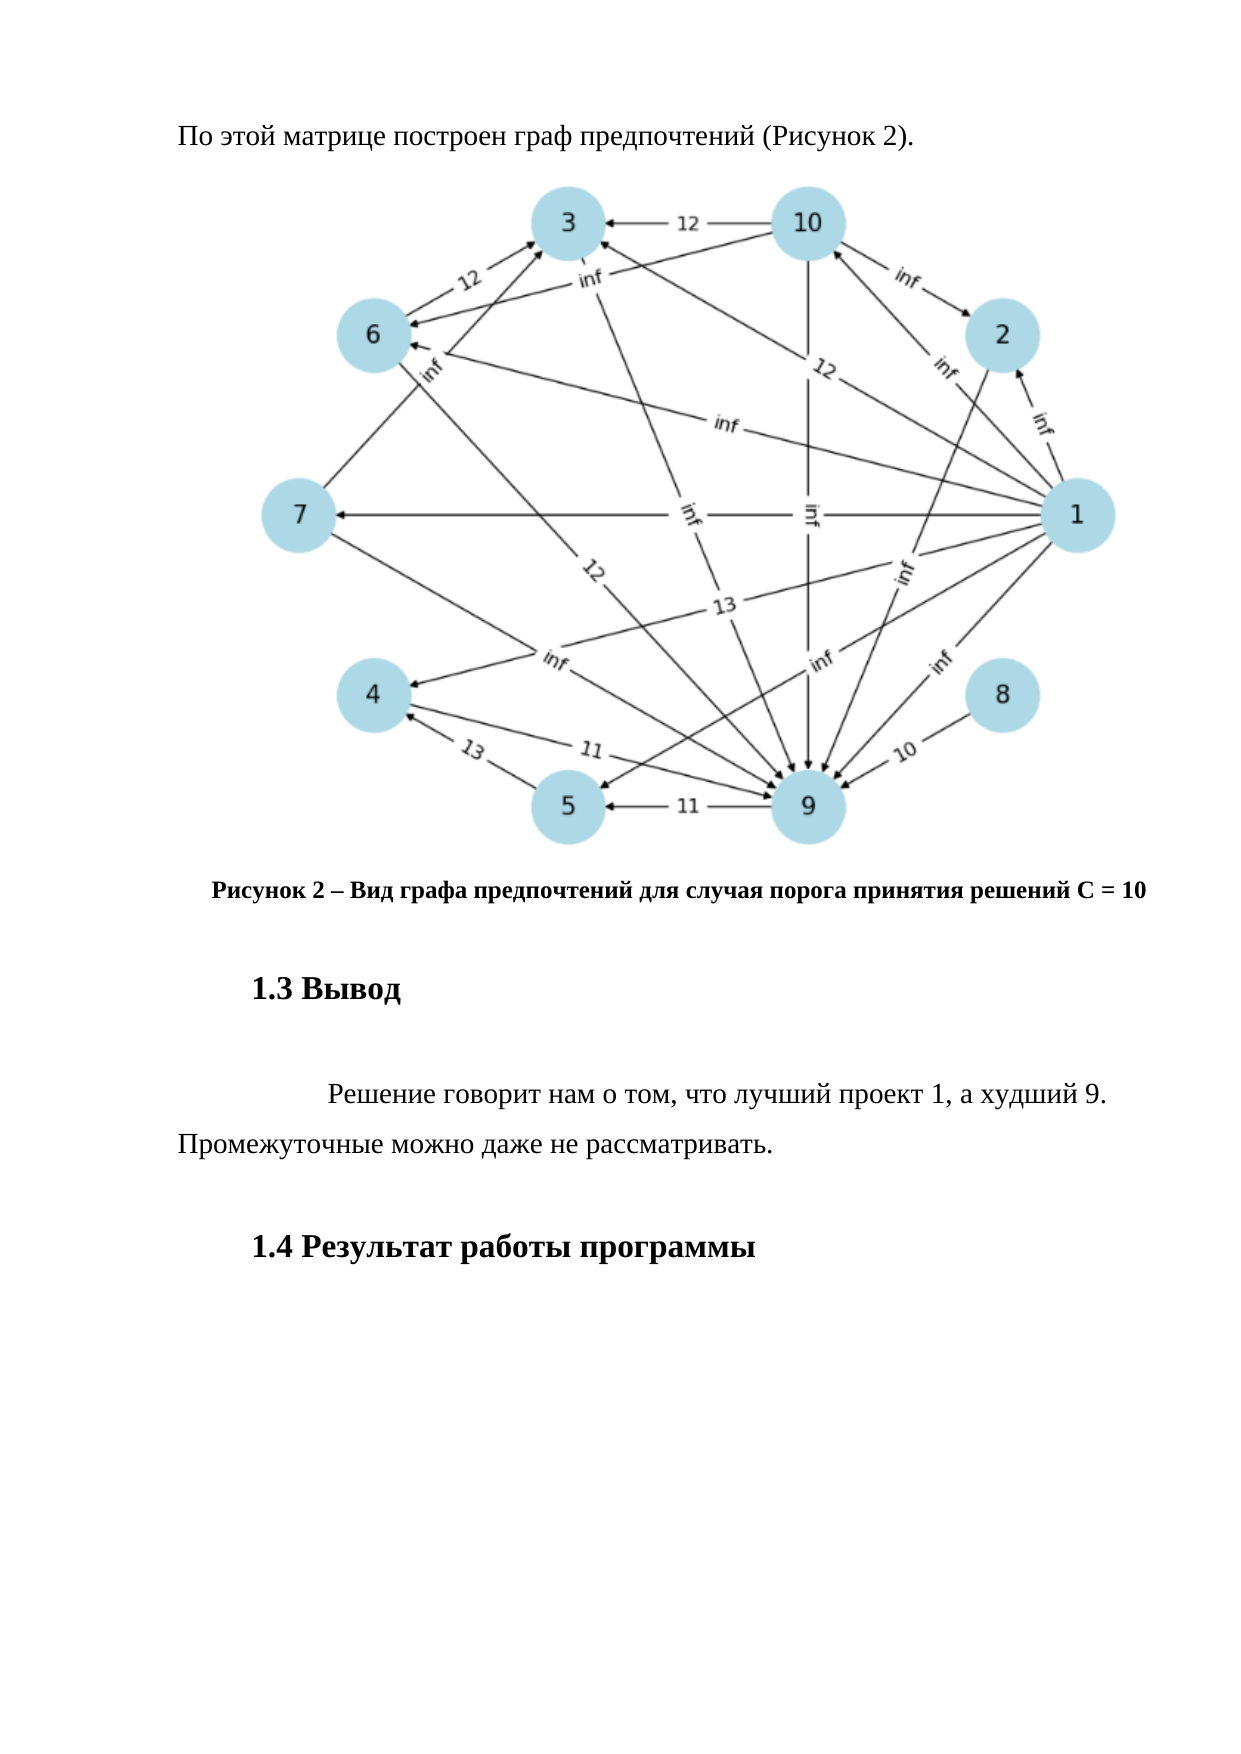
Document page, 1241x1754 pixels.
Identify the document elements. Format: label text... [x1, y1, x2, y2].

subtitle 1.3 Вывод [177, 968, 1181, 1007]
text Решение говорит нам о том, что лучший проект 1, а худший 9. Промежуточные можно даже не рассматривать. [177, 1076, 1181, 1160]
text По этой матрице построен граф предпочтений (Рисунок 2). [177, 118, 1181, 152]
subtitle 1.4 Результат работы программы [177, 1226, 1181, 1265]
picture [213, 168, 1145, 868]
text Рисунок 2 – Вид графа предпочтений для случая порога принятия решений C = 10 [177, 269, 1181, 904]
